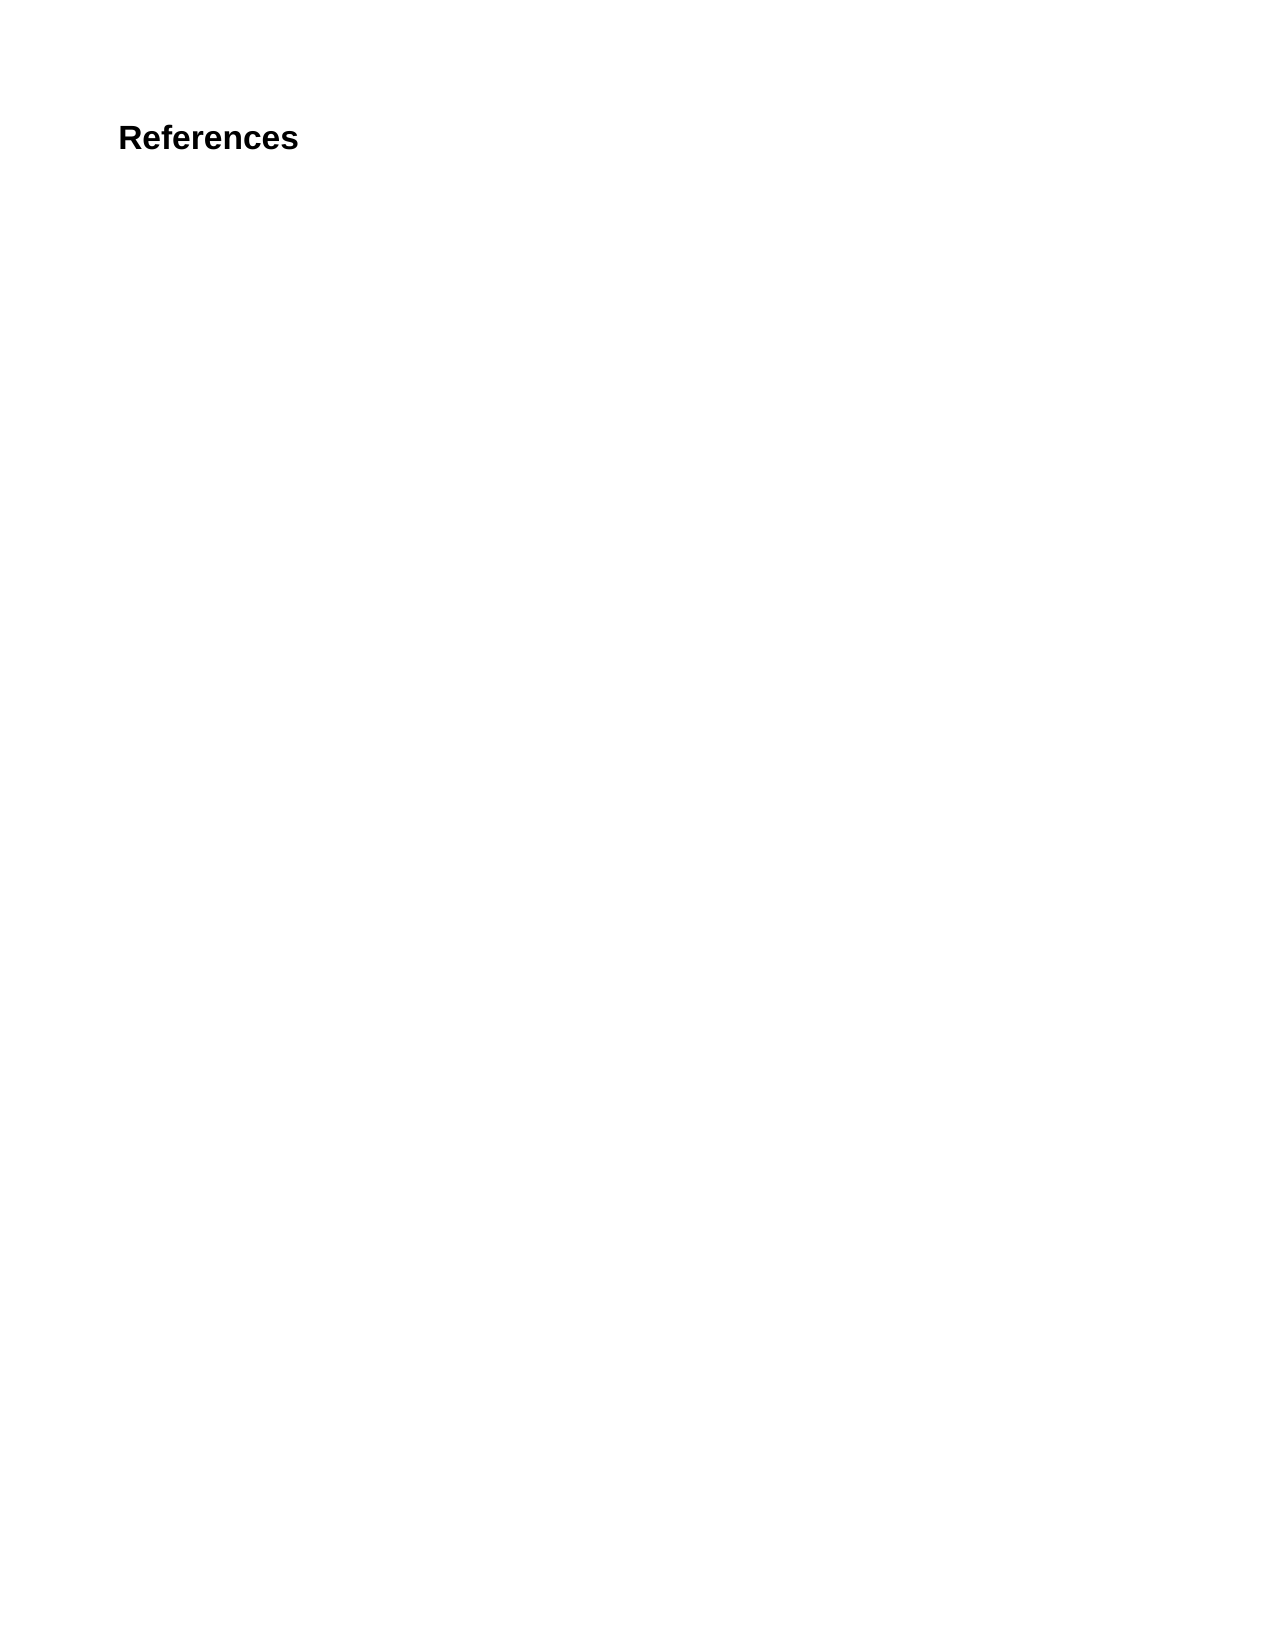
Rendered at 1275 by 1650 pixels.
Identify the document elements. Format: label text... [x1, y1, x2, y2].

subtitle References [118, 118, 1157, 157]
